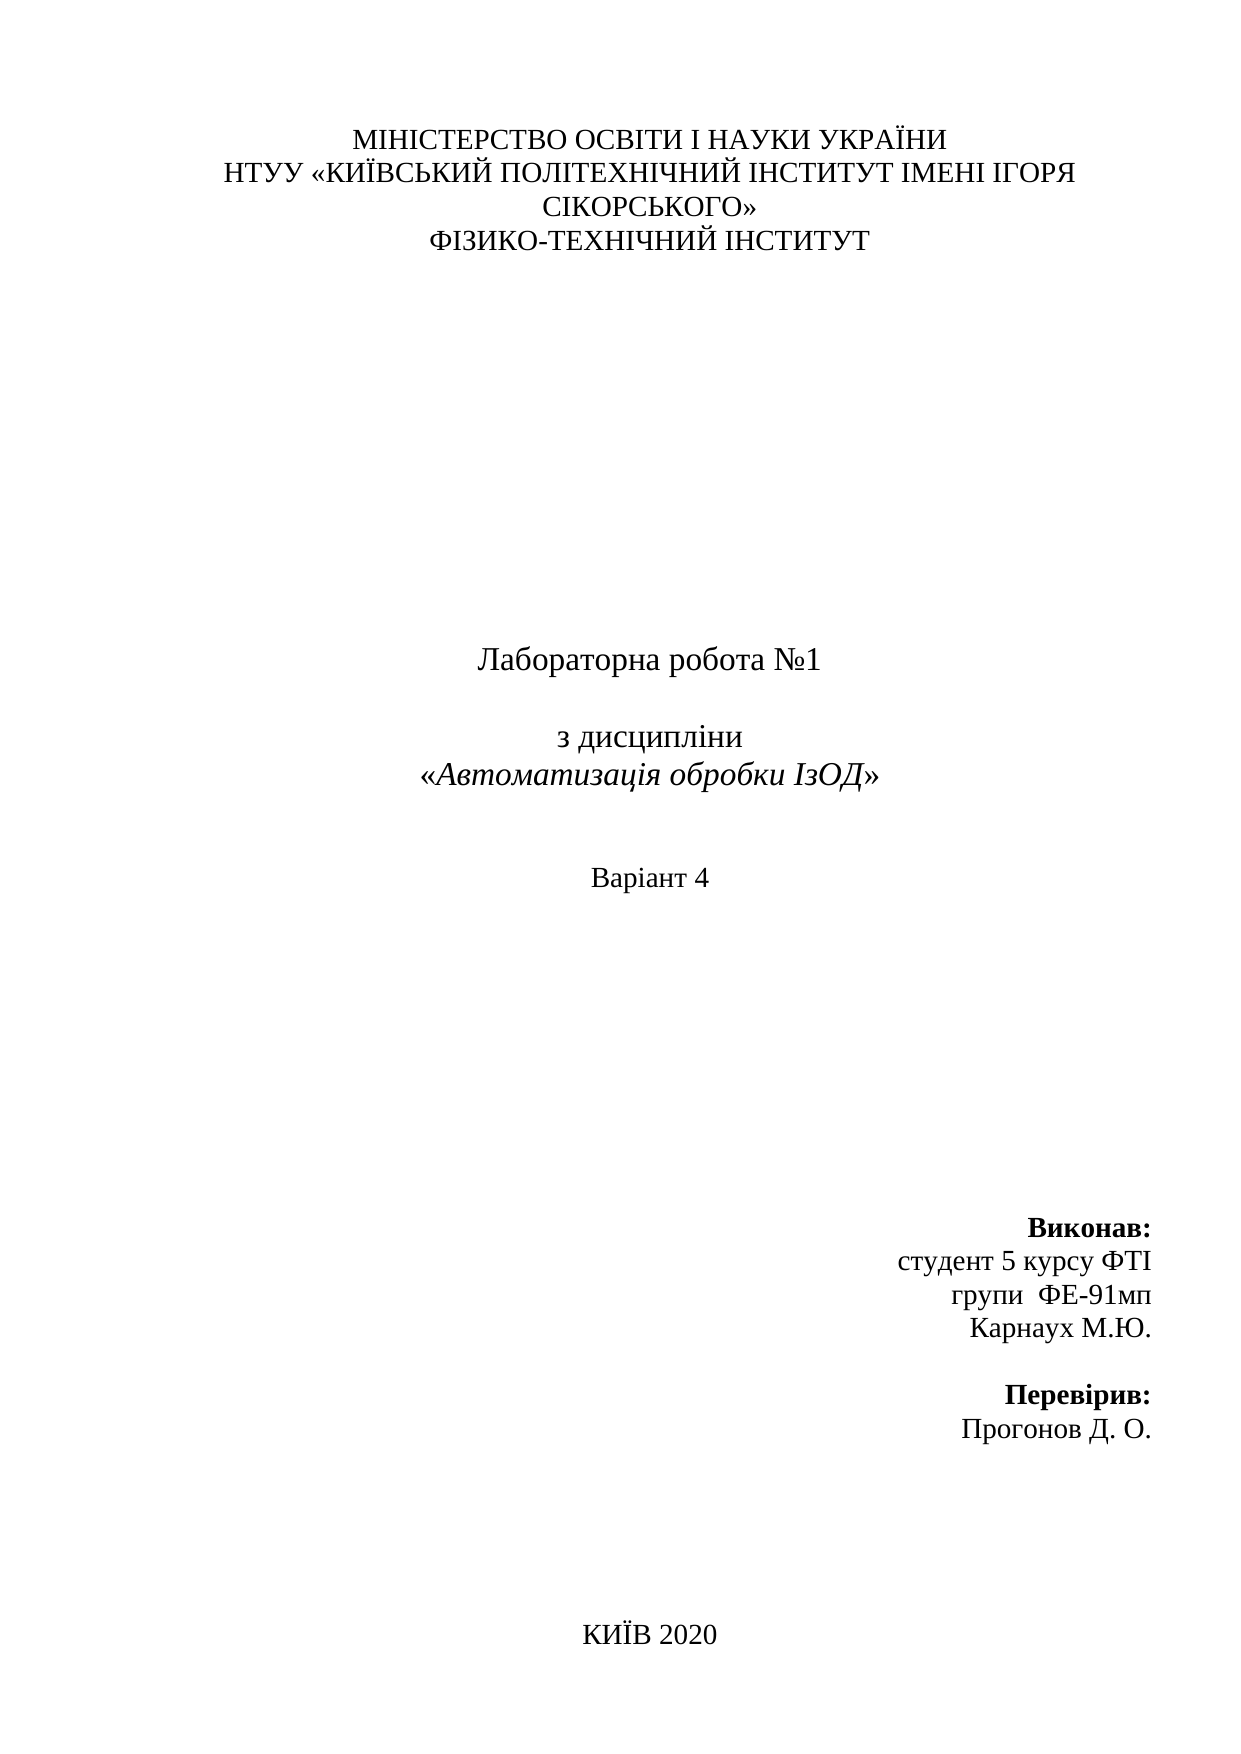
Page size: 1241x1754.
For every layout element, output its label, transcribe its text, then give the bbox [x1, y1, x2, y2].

text Прогонов Д. О. [148, 1411, 1152, 1444]
text КИЇВ 2020 [148, 1617, 1152, 1651]
text НТУУ «КИЇВСЬКИЙ ПОЛІТЕХНІЧНИЙ ІНСТИТУТ ІМЕНІ ІГОРЯ СІКОРСЬКОГО» [148, 156, 1152, 223]
text МІНІСТЕРСТВО ОСВІТИ І НАУКИ УКРАЇНИ [148, 122, 1152, 156]
text Перевірив: [148, 1377, 1152, 1411]
text студент 5 курсу ФТІ [148, 1243, 1152, 1277]
text з дисципліни [148, 678, 1152, 754]
text Лабораторна робота №1 [148, 639, 1152, 678]
text Виконав: [148, 1210, 1152, 1243]
text групи ФЕ-91мп [148, 1277, 1152, 1310]
text Варіант 4 [148, 860, 1152, 893]
text Карнаух М.Ю. [148, 1310, 1152, 1344]
text «Автоматизація обробки ІзОД» [148, 754, 1152, 793]
text ФІЗИКО-ТЕХНІЧНИЙ ІНСТИТУТ [148, 223, 1152, 256]
